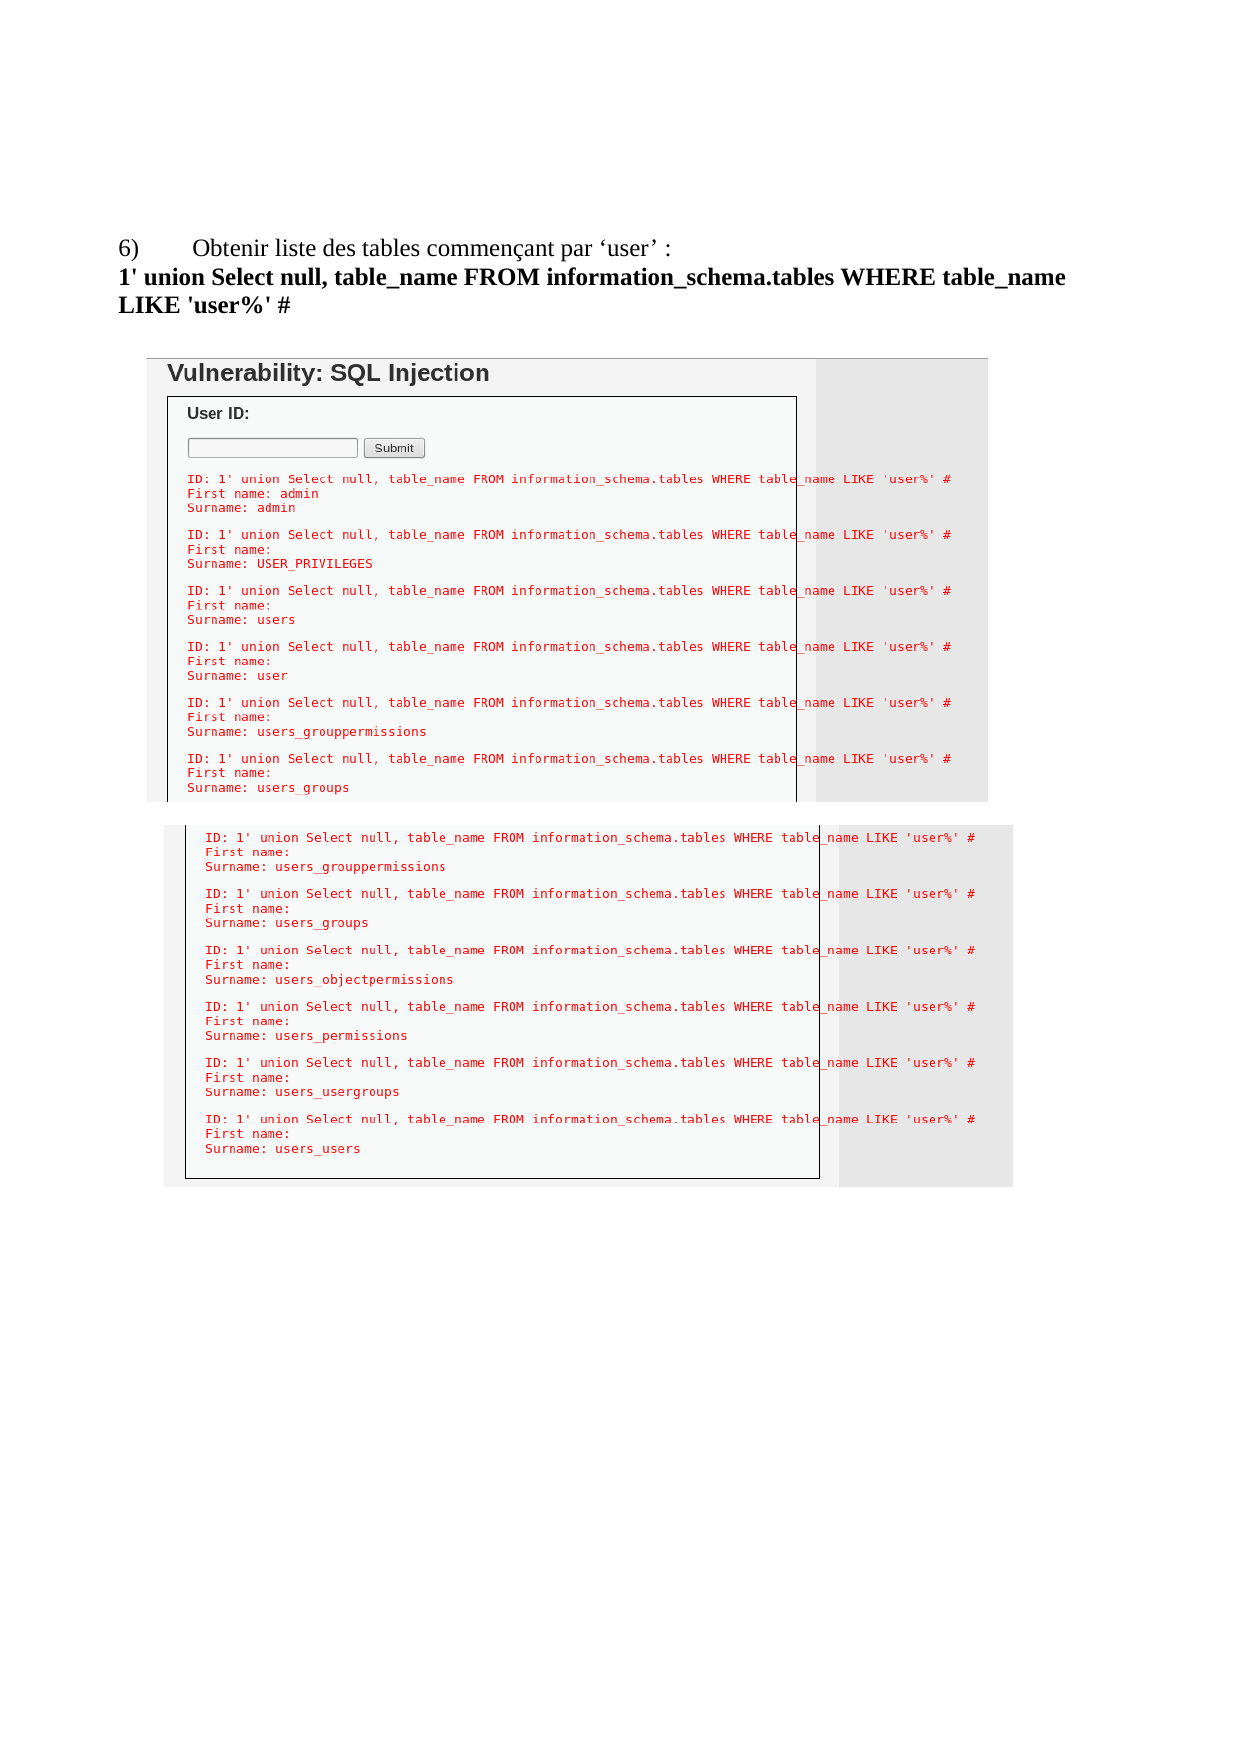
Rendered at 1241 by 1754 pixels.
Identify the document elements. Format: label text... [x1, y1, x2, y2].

picture [146, 358, 988, 802]
text 1' union Select null, table_name FROM information_schema.tables WHERE table_name LIKE 'user%' # [118, 262, 1122, 319]
picture [163, 825, 1013, 1187]
text 6) Obtenir liste des tables commençant par ‘user’ : [118, 233, 1122, 262]
